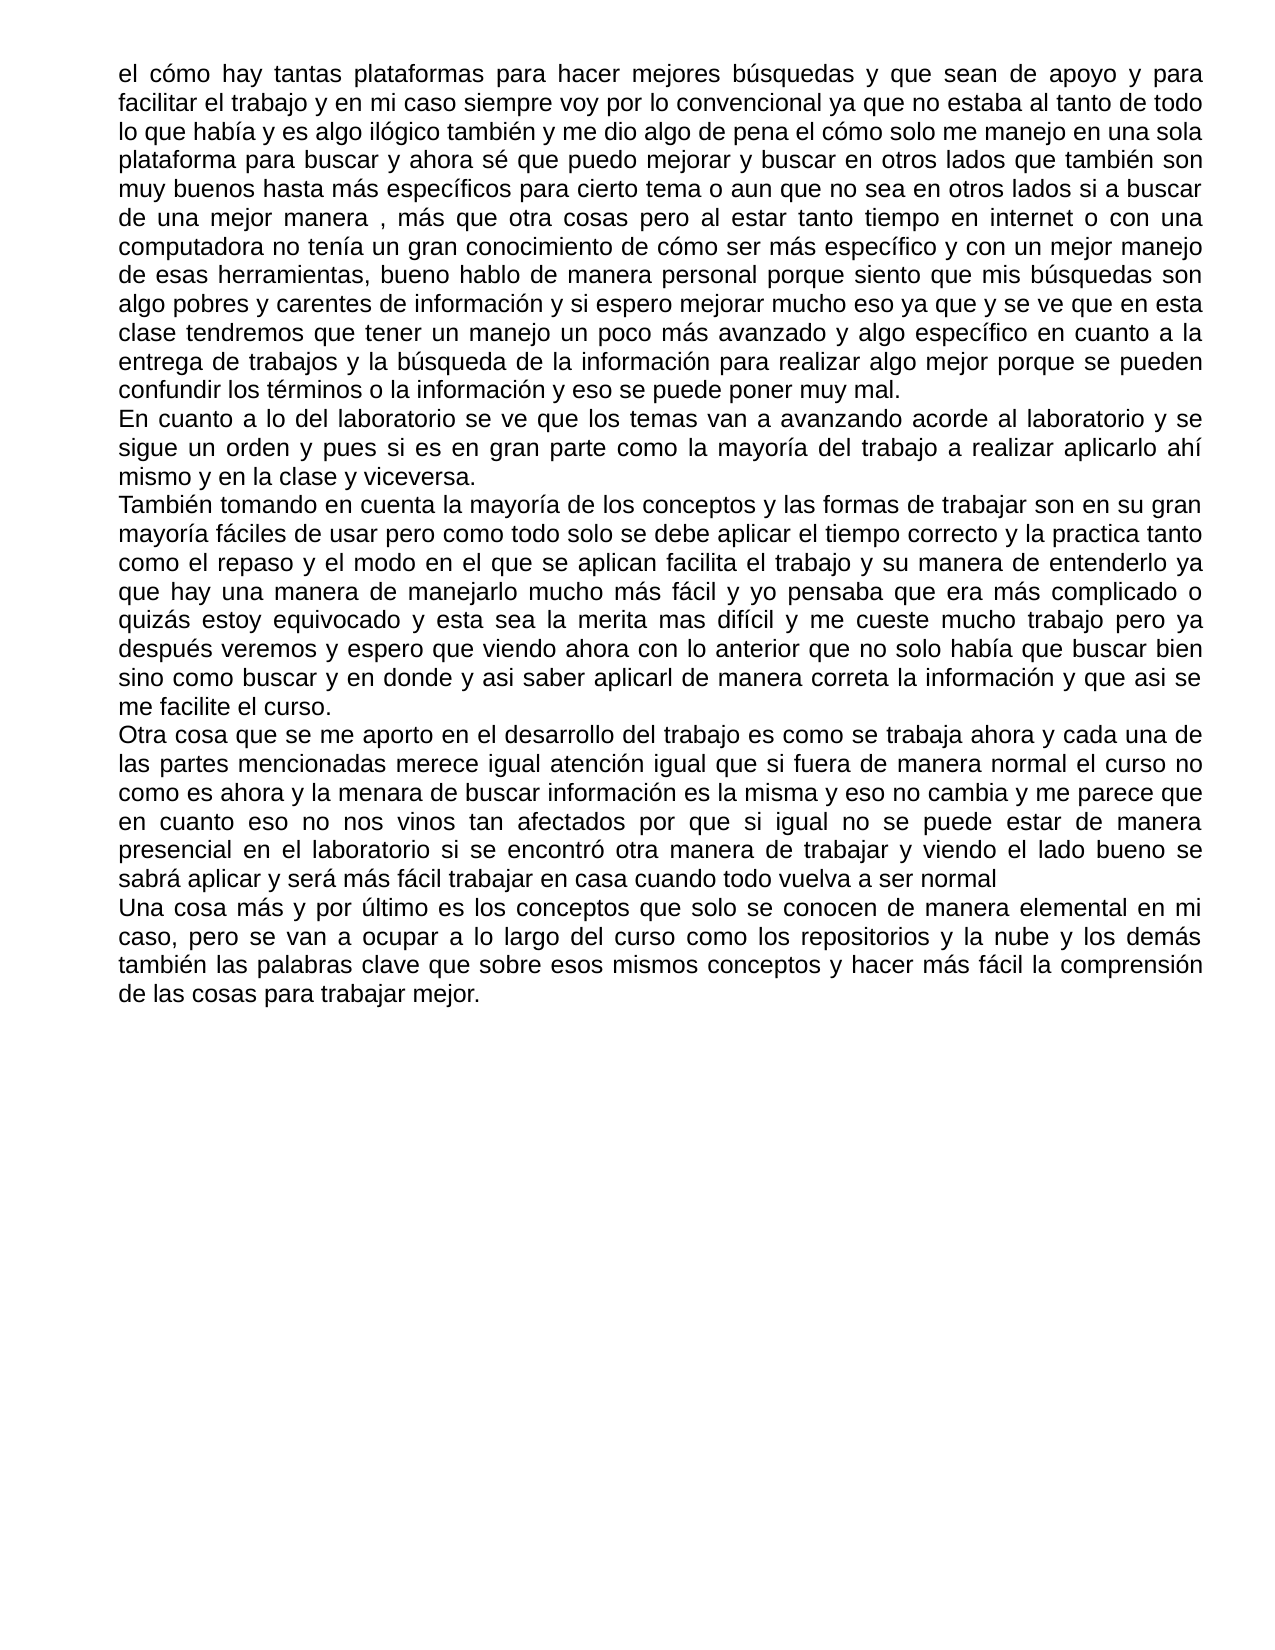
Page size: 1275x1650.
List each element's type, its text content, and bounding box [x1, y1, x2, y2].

text el cómo hay tantas plataformas para hacer mejores búsquedas y que sean de apoyo y para facilitar el trabajo y en mi caso siempre voy por lo convencional ya que no estaba al tanto de todo lo que había y es algo ilógico también y me dio algo de pena el cómo solo me manejo en una sola plataforma para buscar y ahora sé que puedo mejorar y buscar en otros lados que también son muy buenos hasta más específicos para cierto tema o aun que no sea en otros lados si a buscar de una mejor manera , más que otra cosas pero al estar tanto tiempo en internet o con una computadora no tenía un gran conocimiento de cómo ser más específico y con un mejor manejo de esas herramientas, bueno hablo de manera personal porque siento que mis búsquedas son algo pobres y carentes de información y si espero mejorar mucho eso ya que y se ve que en esta clase tendremos que tener un manejo un poco más avanzado y algo específico en cuanto a la entrega de trabajos y la búsqueda de la información para realizar algo mejor porque se pueden confundir los términos o la información y eso se puede poner muy mal. [118, 59, 1205, 404]
text En cuanto a lo del laboratorio se ve que los temas van a avanzando acorde al laboratorio y se sigue un orden y pues si es en gran parte como la mayoría del trabajo a realizar aplicarlo ahí mismo y en la clase y viceversa. [118, 404, 1205, 490]
text Otra cosa que se me aporto en el desarrollo del trabajo es como se trabaja ahora y cada una de las partes mencionadas merece igual atención igual que si fuera de manera normal el curso no como es ahora y la menara de buscar información es la misma y eso no cambia y me parece que en cuanto eso no nos vinos tan afectados por que si igual no se puede estar de manera presencial en el laboratorio si se encontró otra manera de trabajar y viendo el lado bueno se sabrá aplicar y será más fácil trabajar en casa cuando todo vuelva a ser normal [118, 720, 1205, 893]
text Una cosa más y por último es los conceptos que solo se conocen de manera elemental en mi caso, pero se van a ocupar a lo largo del curso como los repositorios y la nube y los demás también las palabras clave que sobre esos mismos conceptos y hacer más fácil la comprensión de las cosas para trabajar mejor. [118, 893, 1205, 1008]
text También tomando en cuenta la mayoría de los conceptos y las formas de trabajar son en su gran mayoría fáciles de usar pero como todo solo se debe aplicar el tiempo correcto y la practica tanto como el repaso y el modo en el que se aplican facilita el trabajo y su manera de entenderlo ya que hay una manera de manejarlo mucho más fácil y yo pensaba que era más complicado o quizás estoy equivocado y esta sea la merita mas difícil y me cueste mucho trabajo pero ya después veremos y espero que viendo ahora con lo anterior que no solo había que buscar bien sino como buscar y en donde y asi saber aplicarl de manera correta la información y que asi se me facilite el curso. [118, 490, 1205, 720]
